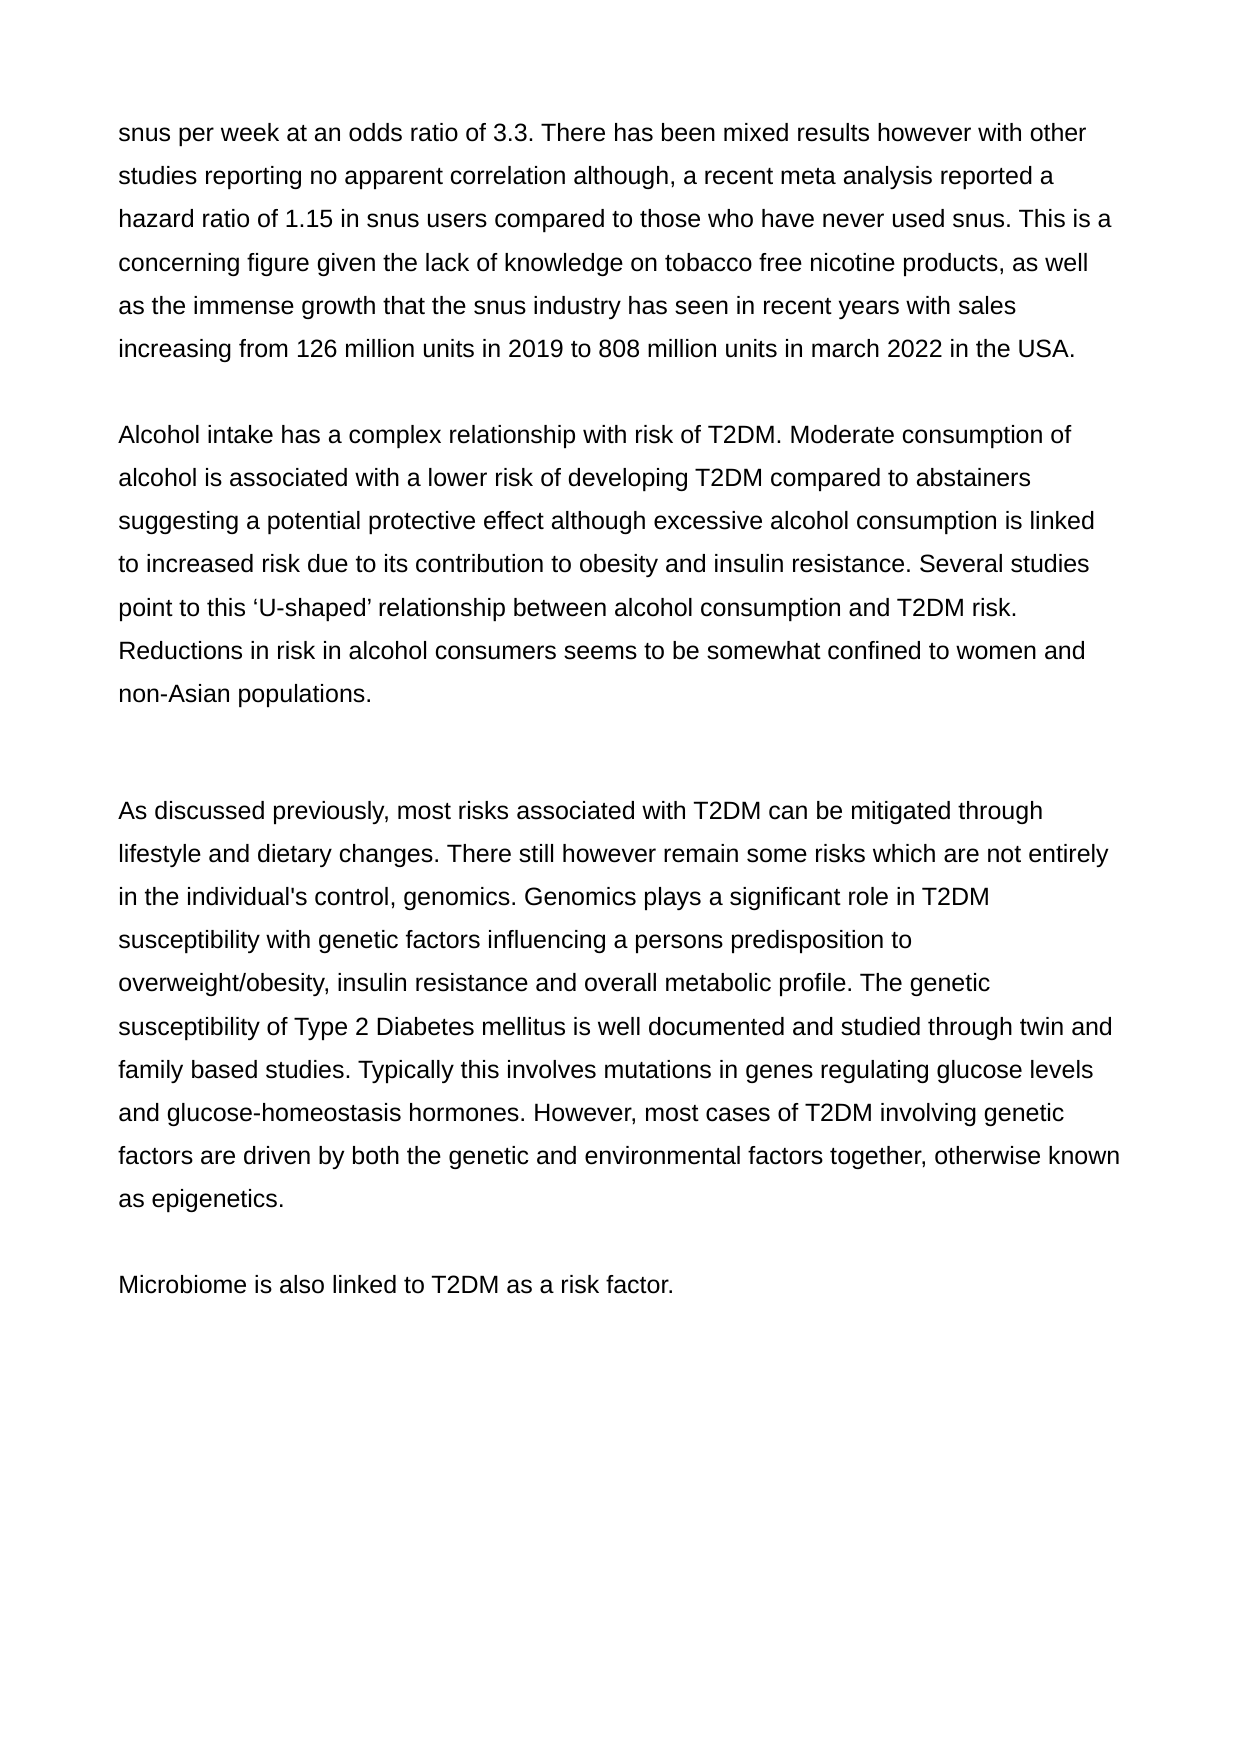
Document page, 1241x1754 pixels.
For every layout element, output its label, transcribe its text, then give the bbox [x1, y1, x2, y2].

text Microbiome is also linked to T2DM as a risk factor. [118, 1270, 1122, 1299]
text Alcohol intake has a complex relationship with risk of T2DM. Moderate consumption of alcohol is associated with a lower risk of developing T2DM compared to abstainers suggesting a potential protective effect although excessive alcohol consumption is linked to increased risk due to its contribution to obesity and insulin resistance. Several studies point to this ‘U-shaped’ relationship between alcohol consumption and T2DM risk. Reductions in risk in alcohol consumers seems to be somewhat confined to women and non-Asian populations. [118, 420, 1122, 707]
text snus per week at an odds ratio of 3.3. There has been mixed results however with other studies reporting no apparent correlation although, a recent meta analysis reported a hazard ratio of 1.15 in snus users compared to those who have never used snus. This is a concerning figure given the lack of knowledge on tobacco free nicotine products, as well as the immense growth that the snus industry has seen in recent years with sales increasing from 126 million units in 2019 to 808 million units in march 2022 in the USA. [118, 118, 1122, 362]
text As discussed previously, most risks associated with T2DM can be mitigated through lifestyle and dietary changes. There still however remain some risks which are not entirely in the individual's control, genomics. Genomics plays a significant role in T2DM susceptibility with genetic factors influencing a persons predisposition to overweight/obesity, insulin resistance and overall metabolic profile. The genetic susceptibility of Type 2 Diabetes mellitus is well documented and studied through twin and family based studies. Typically this involves mutations in genes regulating glucose levels and glucose-homeostasis hormones. However, most cases of T2DM involving genetic factors are driven by both the genetic and environmental factors together, otherwise known as epigenetics. [118, 796, 1122, 1213]
